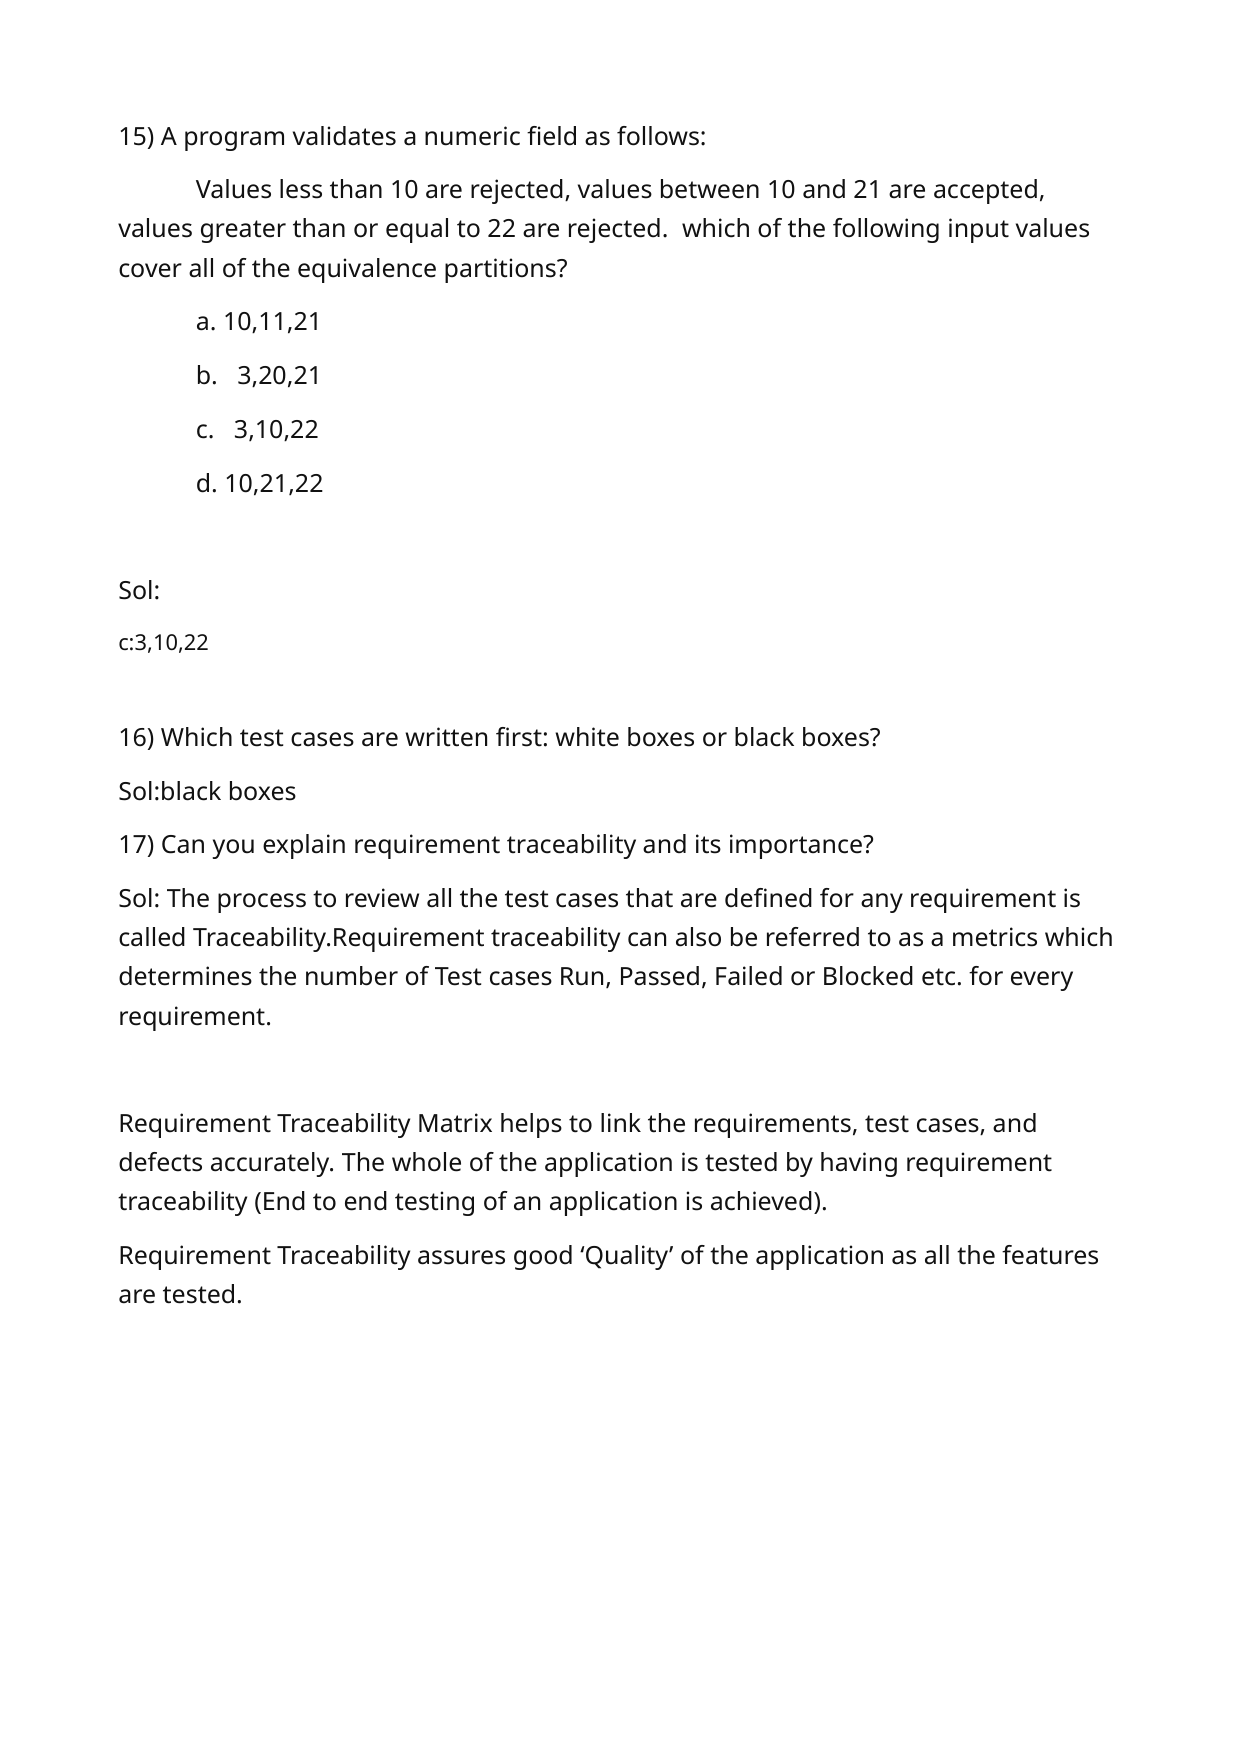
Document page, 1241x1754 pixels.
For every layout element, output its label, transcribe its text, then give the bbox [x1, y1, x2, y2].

text 16) Which test cases are written first: white boxes or black boxes? [118, 719, 1122, 753]
text d. 10,21,22 [118, 465, 1122, 499]
text Requirement Traceability Matrix helps to link the requirements, test cases, and defects accurately. The whole of the application is tested by having requirement traceability (End to end testing of an application is achieved). [118, 1106, 1122, 1218]
text Requirement Traceability assures good ‘Quality’ of the application as all the features are tested. [118, 1238, 1122, 1311]
text Values less than 10 are rejected, values between 10 and 21 are accepted, values greater than or equal to 22 are rejected. which of the following input values cover all of the equivalence partitions? [118, 172, 1122, 284]
text 15) A program validates a numeric field as follows: [118, 118, 1122, 152]
text c:3,10,22 [118, 626, 1122, 656]
text b. 3,20,21 [118, 358, 1122, 392]
text 17) Can you explain requirement traceability and its importance? [118, 827, 1122, 861]
text Sol: The process to review all the test cases that are defined for any requirement is called Traceability.Requirement traceability can also be referred to as a metrics which determines the number of Test cases Run, Passed, Failed or Blocked etc. for every requirement. [118, 881, 1122, 1032]
text Sol: [118, 573, 1122, 607]
text a. 10,11,21 [118, 304, 1122, 338]
text c. 3,10,22 [118, 411, 1122, 446]
text Sol:black boxes [118, 773, 1122, 807]
